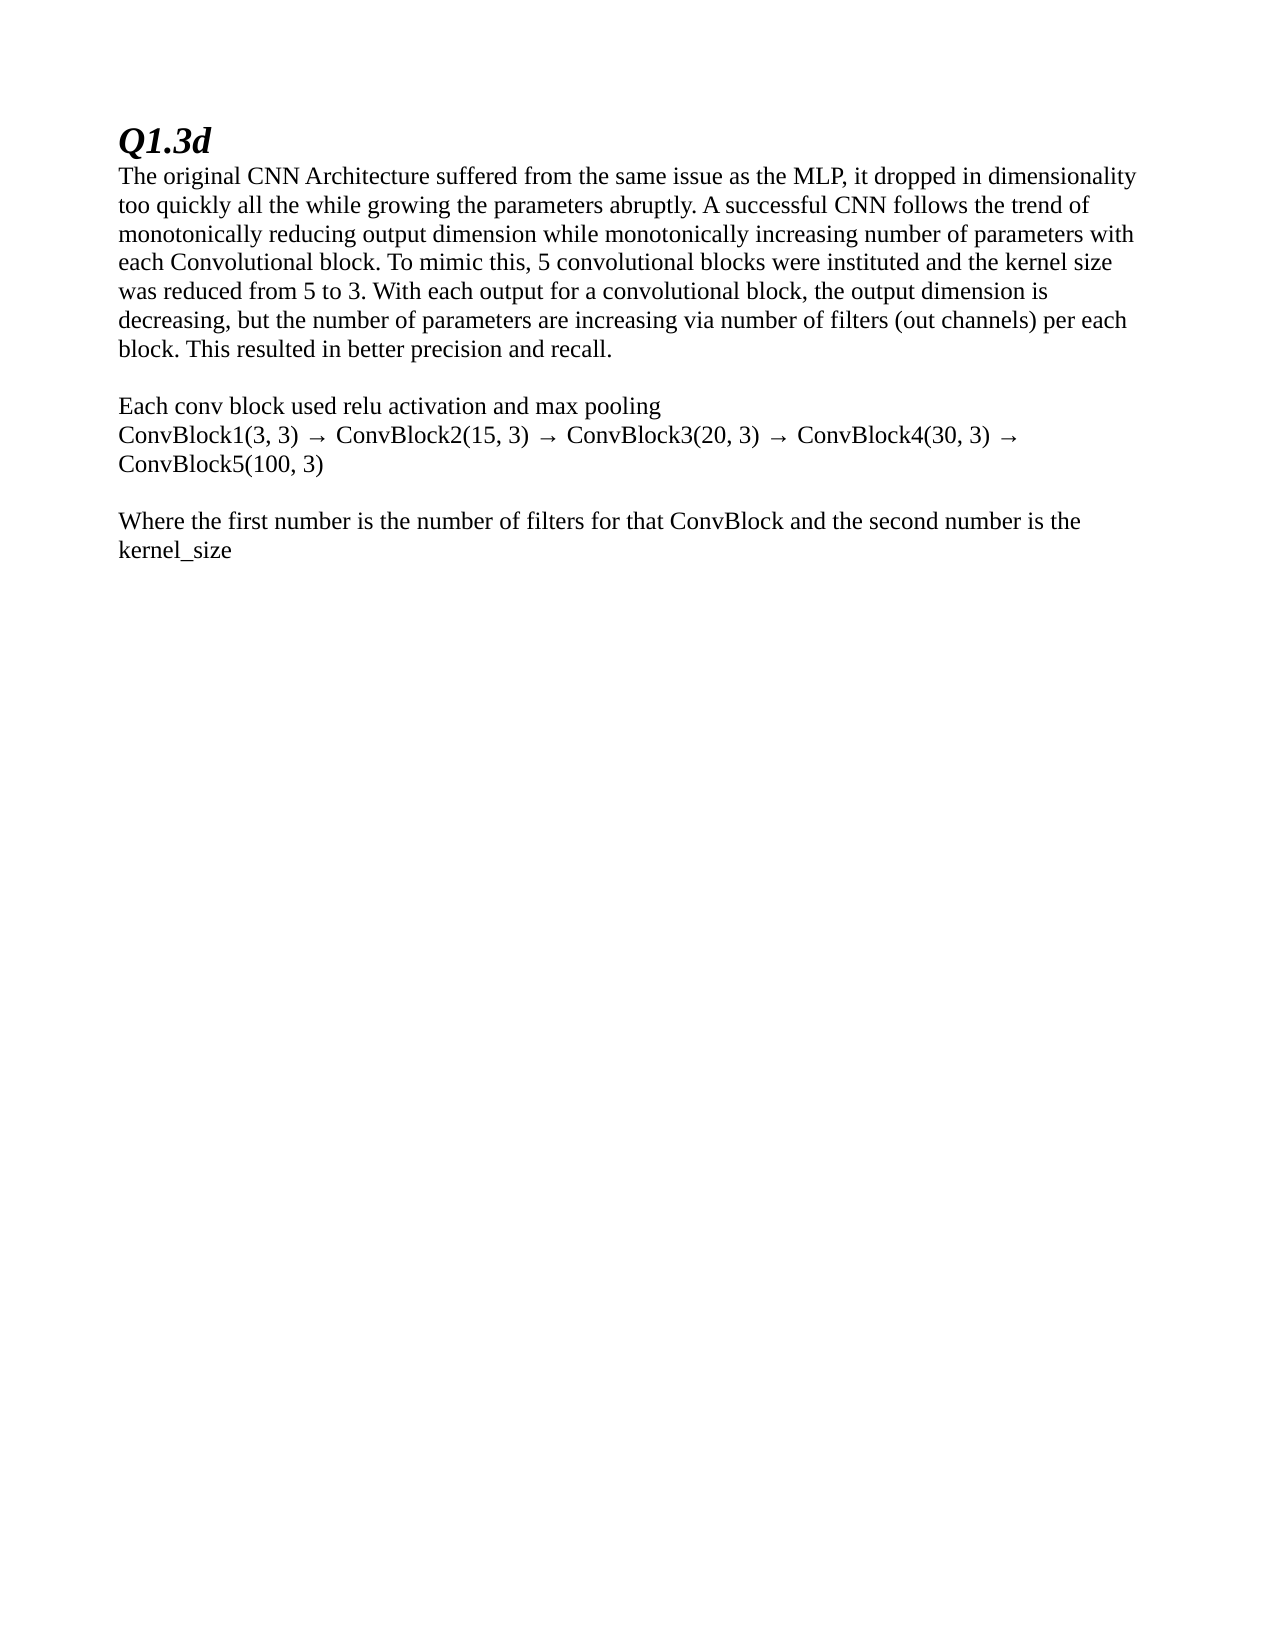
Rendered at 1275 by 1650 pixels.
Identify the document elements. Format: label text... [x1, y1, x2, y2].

text Where the first number is the number of filters for that ConvBlock and the second number is the kernel_size [118, 506, 1157, 564]
text Each conv block used relu activation and max pooling [118, 391, 1157, 420]
text The original CNN Architecture suffered from the same issue as the MLP, it dropped in dimensionality too quickly all the while growing the parameters abruptly. A successful CNN follows the trend of monotonically reducing output dimension while monotonically increasing number of parameters with each Convolutional block. To mimic this, 5 convolutional blocks were instituted and the kernel size was reduced from 5 to 3. With each output for a convolutional block, the output dimension is decreasing, but the number of parameters are increasing via number of filters (out channels) per each block. This resulted in better precision and recall. [118, 161, 1157, 362]
text Q1.3d [118, 118, 1157, 161]
text ConvBlock1(3, 3) → ConvBlock2(15, 3) → ConvBlock3(20, 3) → ConvBlock4(30, 3) → ConvBlock5(100, 3) [118, 420, 1157, 477]
